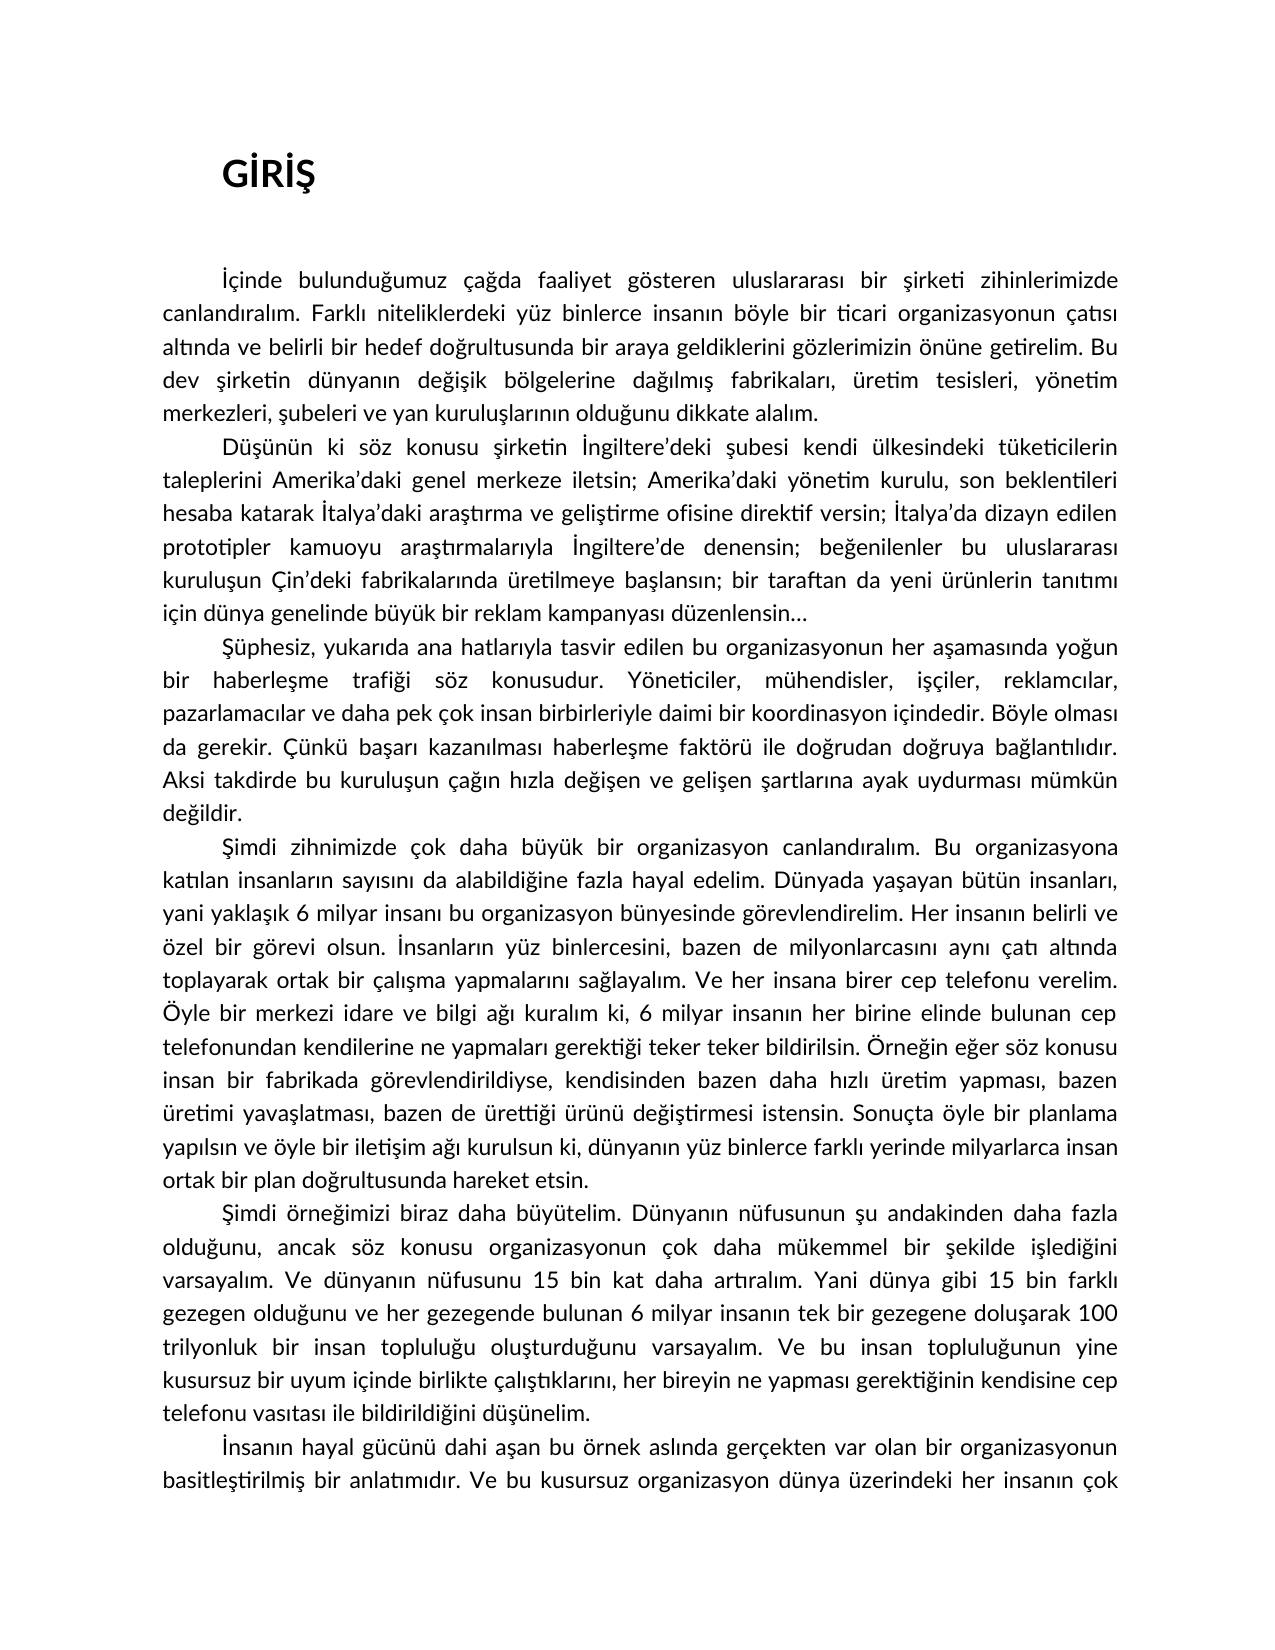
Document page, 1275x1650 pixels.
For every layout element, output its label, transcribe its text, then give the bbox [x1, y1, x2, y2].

text Şimdi zihnimizde çok daha büyük bir organizasyon canlandıralım. Bu organizasyona katılan insanların sayısını da alabildiğine fazla hayal edelim. Dünyada yaşayan bütün insanları, yani yaklaşık 6 milyar insanı bu organizasyon bünyesinde görevlendirelim. Her insanın belirli ve özel bir görevi olsun. İnsanların yüz binlercesini, bazen de milyonlarcasını aynı çatı altında toplayarak ortak bir çalışma yapmalarını sağlayalım. Ve her insana birer cep telefonu verelim. Öyle bir merkezi idare ve bilgi ağı kuralım ki, 6 milyar insanın her birine elinde bulunan cep telefonundan kendilerine ne yapmaları gerektiği teker teker bildirilsin. Örneğin eğer söz konusu insan bir fabrikada görevlendirildiyse, kendisinden bazen daha hızlı üretim yapması, bazen üretimi yavaşlatması, bazen de ürettiği ürünü değiştirmesi istensin. Sonuçta öyle bir planlama yapılsın ve öyle bir iletişim ağı kurulsun ki, dünyanın yüz binlerce farklı yerinde milyarlarca insan ortak bir plan doğrultusunda hareket etsin. [162, 828, 1119, 1195]
text Şimdi örneğimizi biraz daha büyütelim. Dünyanın nüfusunun şu andakinden daha fazla olduğunu, ancak söz konusu organizasyonun çok daha mükemmel bir şekilde işlediğini varsayalım. Ve dünyanın nüfusunu 15 bin kat daha artıralım. Yani dünya gibi 15 bin farklı gezegen olduğunu ve her gezegende bulunan 6 milyar insanın tek bir gezegene doluşarak 100 trilyonluk bir insan topluluğu oluşturduğunu varsayalım. Ve bu insan topluluğunun yine kusursuz bir uyum içinde birlikte çalıştıklarını, her bireyin ne yapması gerektiğinin kendisine cep telefonu vasıtası ile bildirildiğini düşünelim. [162, 1195, 1119, 1428]
text Düşünün ki söz konusu şirketin İngiltere’deki şubesi kendi ülkesindeki tüketicilerin taleplerini Amerika’daki genel merkeze iletsin; Amerika’daki yönetim kurulu, son beklentileri hesaba katarak İtalya’daki araştırma ve geliştirme ofisine direktif versin; İtalya’da dizayn edilen prototipler kamuoyu araştırmalarıyla İngiltere’de denensin; beğenilenler bu uluslararası kuruluşun Çin’deki fabrikalarında üretilmeye başlansın; bir taraftan da yeni ürünlerin tanıtımı için dünya genelinde büyük bir reklam kampanyası düzenlensin… [162, 428, 1119, 628]
text İçinde bulunduğumuz çağda faaliyet gösteren uluslararası bir şirketi zihinlerimizde canlandıralım. Farklı niteliklerdeki yüz binlerce insanın böyle bir ticari organizasyonun çatısı altında ve belirli bir hedef doğrultusunda bir araya geldiklerini gözlerimizin önüne getirelim. Bu dev şirketin dünyanın değişik bölgelerine dağılmış fabrikaları, üretim tesisleri, yönetim merkezleri, şubeleri ve yan kuruluşlarının olduğunu dikkate alalım. [162, 262, 1119, 428]
text Şüphesiz, yukarıda ana hatlarıyla tasvir edilen bu organizasyonun her aşamasında yoğun bir haberleşme trafiği söz konusudur. Yöneticiler, mühendisler, işçiler, reklamcılar, pazarlamacılar ve daha pek çok insan birbirleriyle daimi bir koordinasyon içindedir. Böyle olması da gerekir. Çünkü başarı kazanılması haberleşme faktörü ile doğrudan doğruya bağlantılıdır. Aksi takdirde bu kuruluşun çağın hızla değişen ve gelişen şartlarına ayak uydurması mümkün değildir. [162, 628, 1119, 828]
text İnsanın hayal gücünü dahi aşan bu örnek aslında gerçekten var olan bir organizasyonun basitleştirilmiş bir anlatımıdır. Ve bu kusursuz organizasyon dünya üzerindeki her insanın çok [162, 1428, 1119, 1495]
text GİRİŞ [162, 150, 1119, 195]
